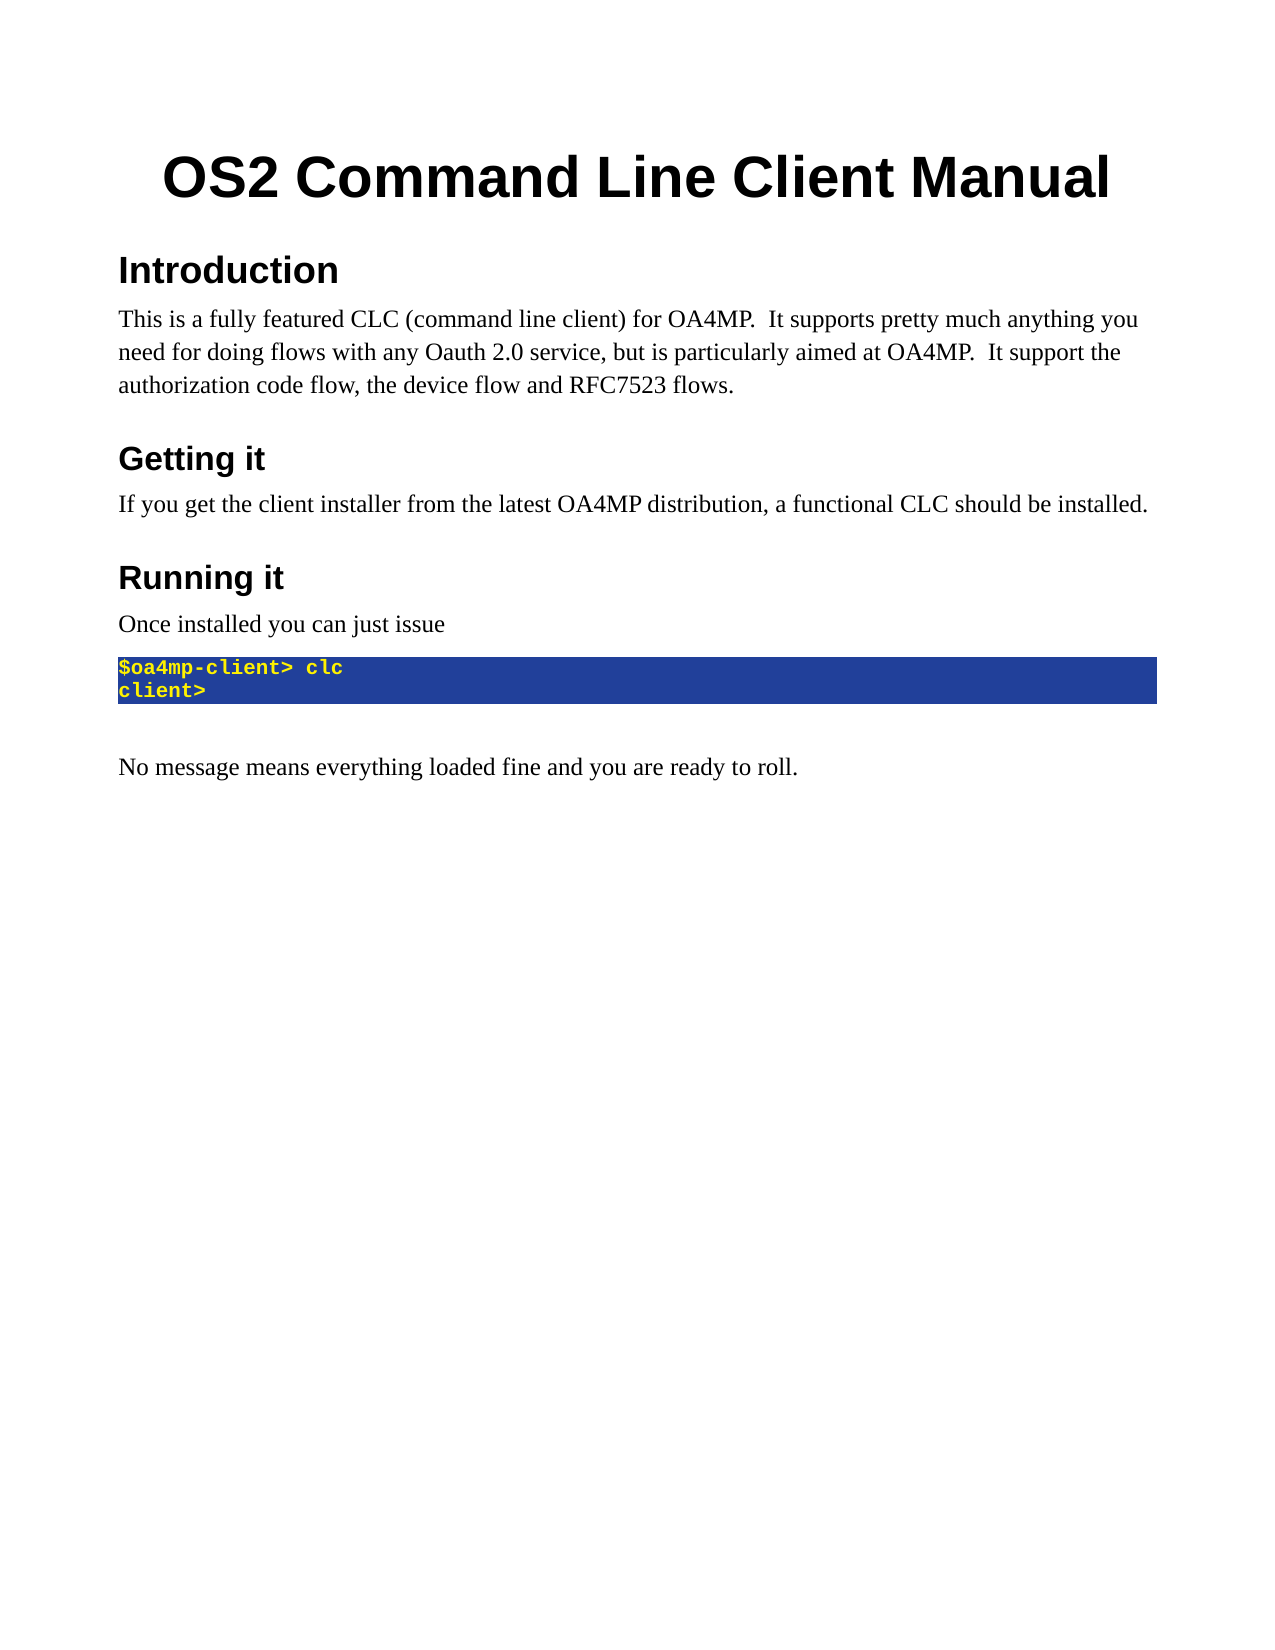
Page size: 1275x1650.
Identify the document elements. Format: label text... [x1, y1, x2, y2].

title OS2 Command Line Client Manual [118, 143, 1157, 210]
text Once installed you can just issue [118, 609, 1157, 638]
text client> [118, 680, 1157, 704]
subtitle Running it [118, 558, 1157, 597]
text $oa4mp-client> clc [118, 657, 1157, 680]
text This is a fully featured CLC (command line client) for OA4MP. It supports pretty much anything you need for doing flows with any Oauth 2.0 service, but is particularly aimed at OA4MP. It support the authorization code flow, the device flow and RFC7523 flows. [118, 304, 1157, 399]
text If you get the client installer from the latest OA4MP distribution, a functional CLC should be installed. [118, 489, 1157, 518]
text No message means everything loaded fine and you are ready to roll. [118, 752, 1157, 780]
subtitle Getting it [118, 438, 1157, 477]
subtitle Introduction [118, 248, 1157, 291]
